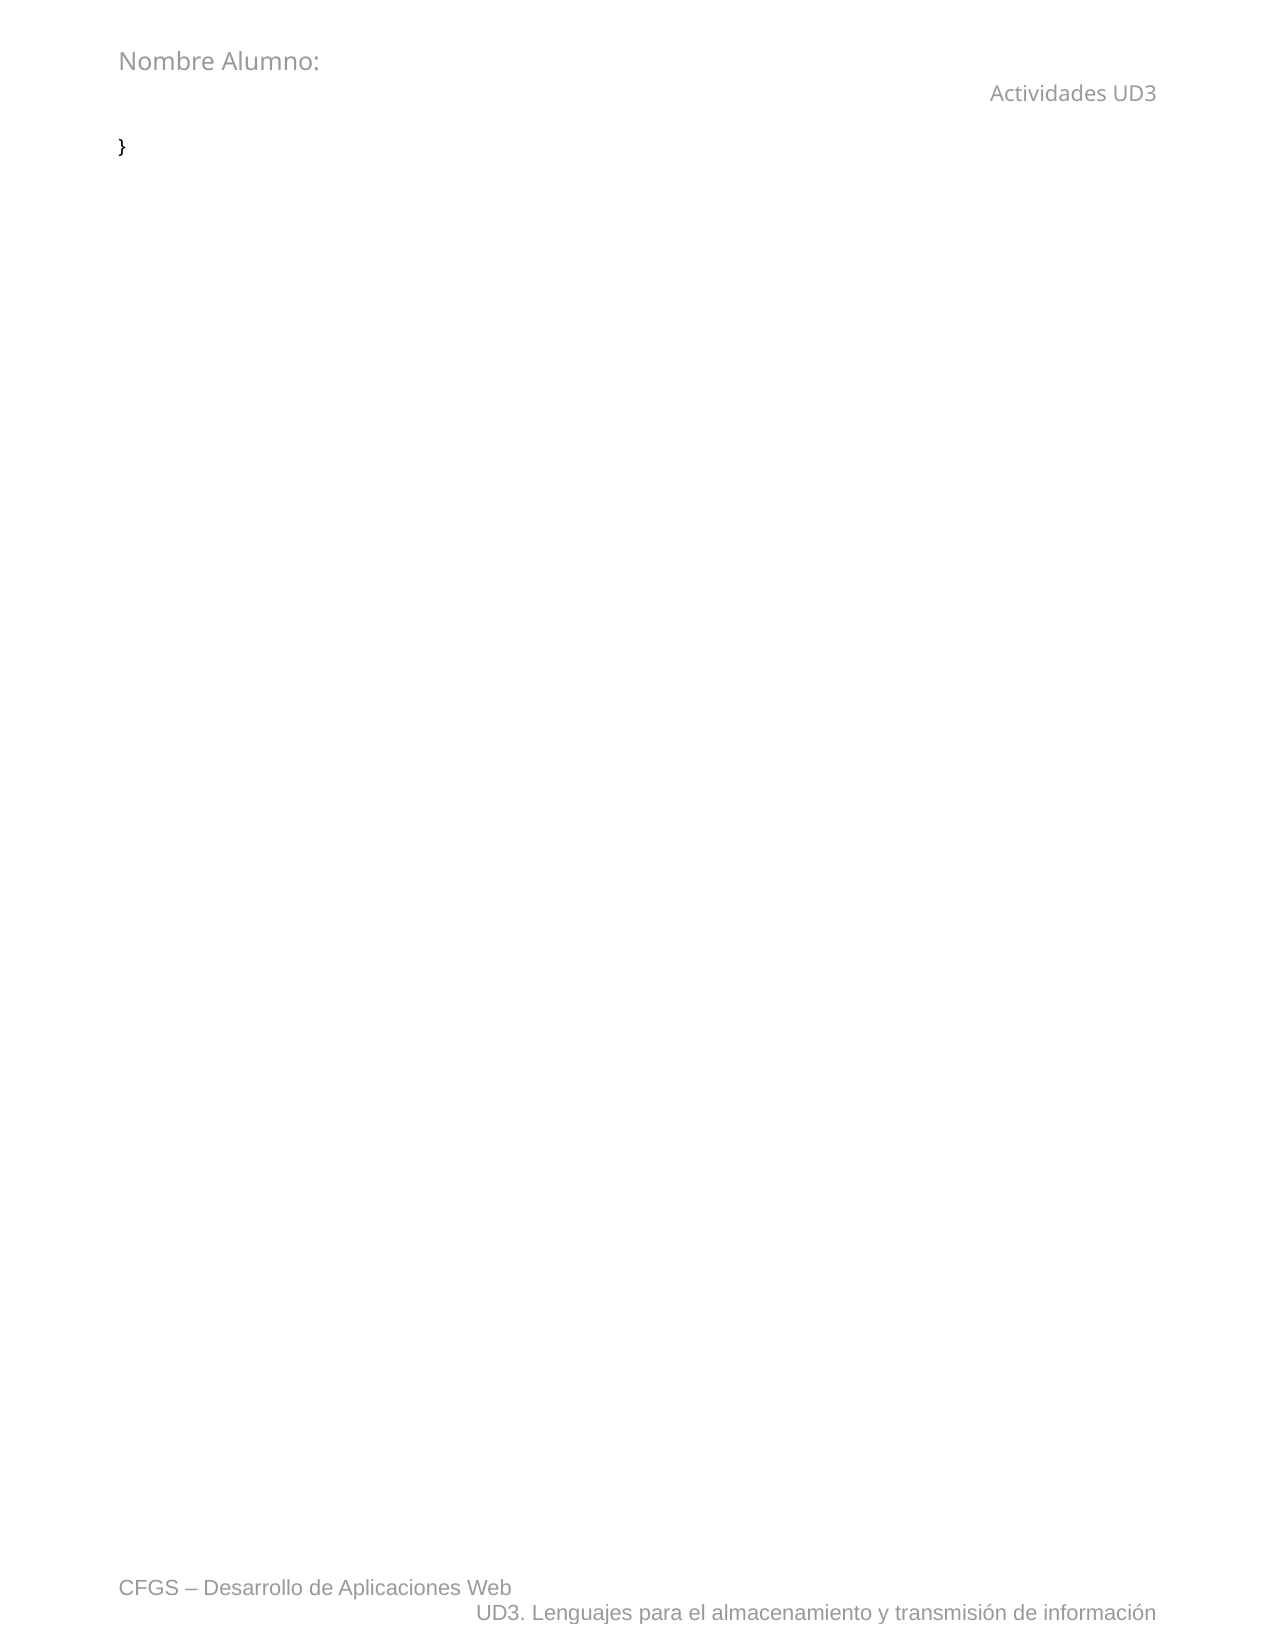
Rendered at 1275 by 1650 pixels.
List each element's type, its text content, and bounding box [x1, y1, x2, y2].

text } [118, 133, 1157, 160]
